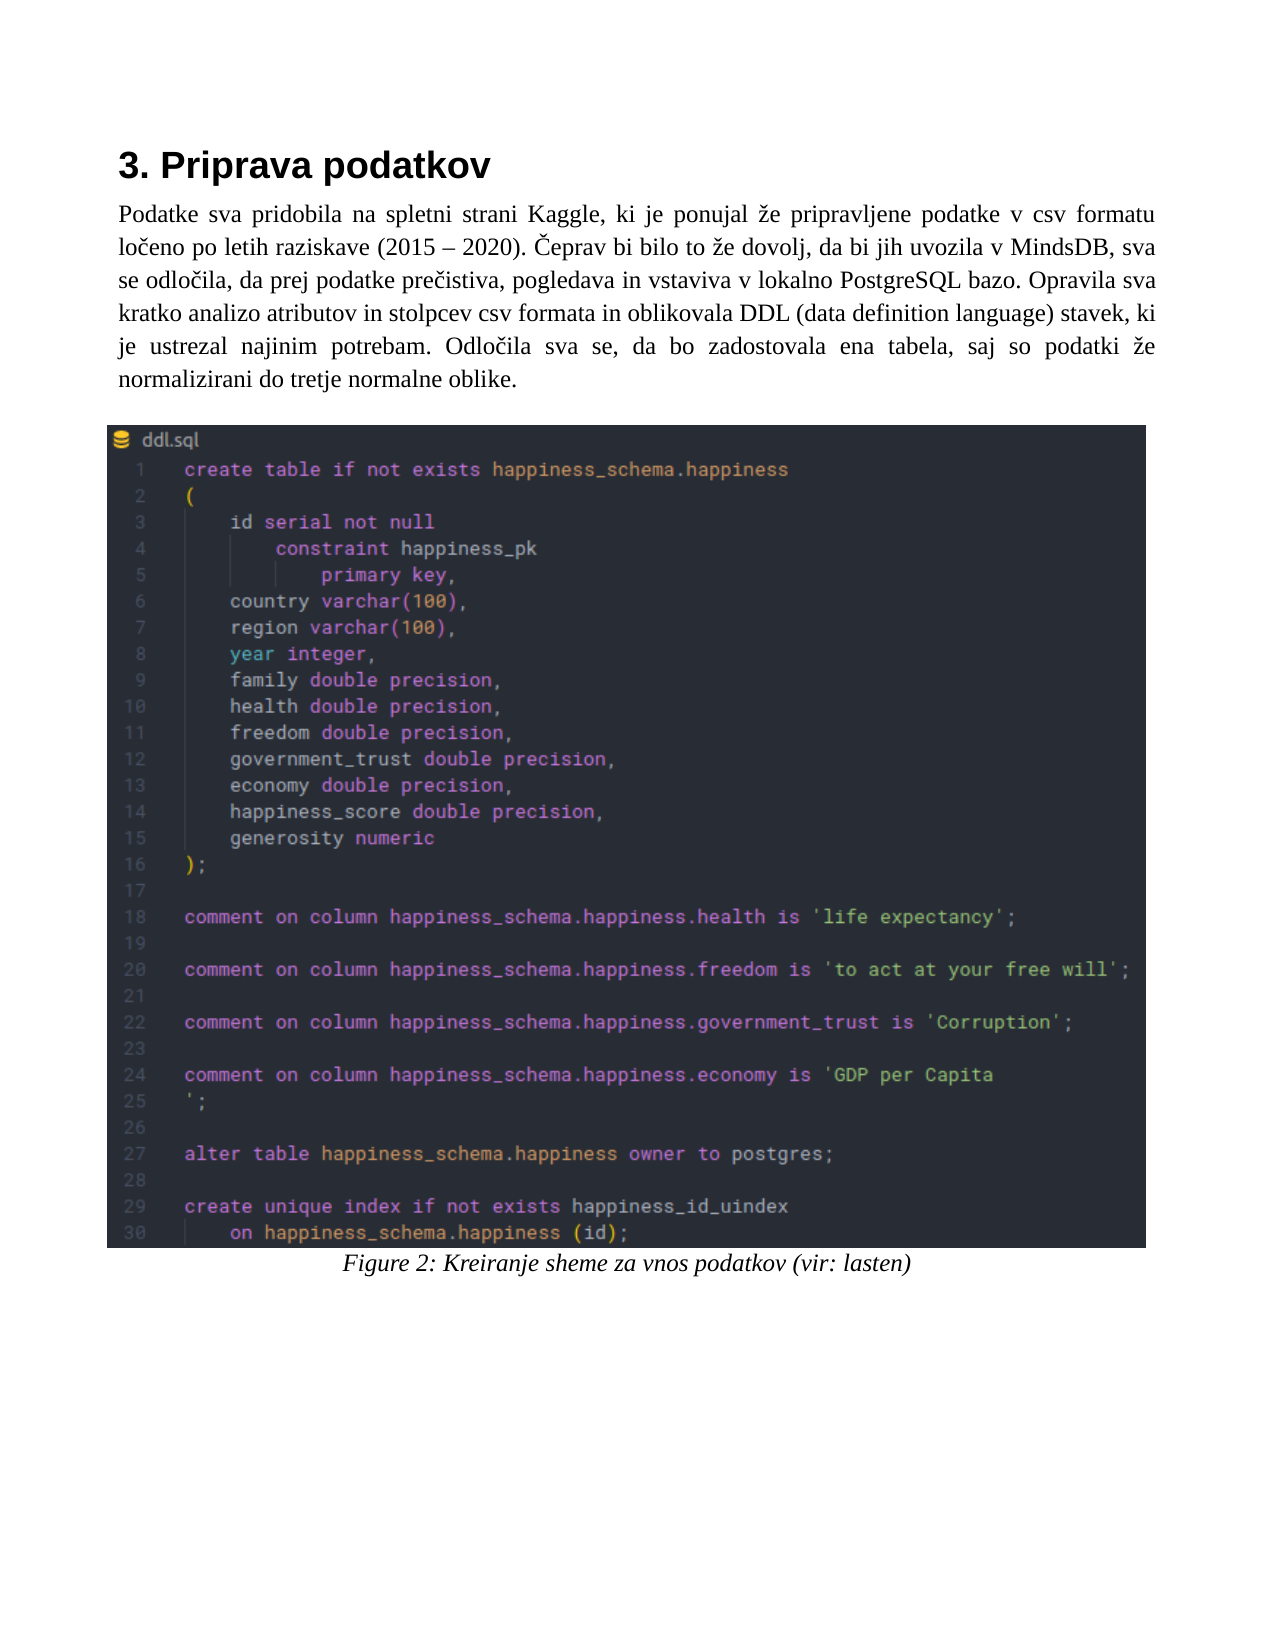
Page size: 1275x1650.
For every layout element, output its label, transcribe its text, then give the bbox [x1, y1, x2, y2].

picture [107, 425, 1146, 1248]
subtitle 3. Priprava podatkov [118, 143, 1157, 187]
text Podatke sva pridobila na spletni strani Kaggle, ki je ponujal že pripravljene podatke v csv formatu ločeno po letih raziskave (2015 – 2020). Čeprav bi bilo to že dovolj, da bi jih uvozila v MindsDB, sva se odločila, da prej podatke prečistiva, pogledava in vstaviva v lokalno PostgreSQL bazo. Opravila sva kratko analizo atributov in stolpcev csv formata in oblikovala DDL (data definition language) stavek, ki je ustrezal najinim potrebam. Odločila sva se, da bo zadostovala ena tabela, saj so podatki že normalizirani do tretje normalne oblike. [118, 199, 1157, 393]
text Figure 2: Kreiranje sheme za vnos podatkov (vir: lasten) [90, 428, 1166, 1276]
